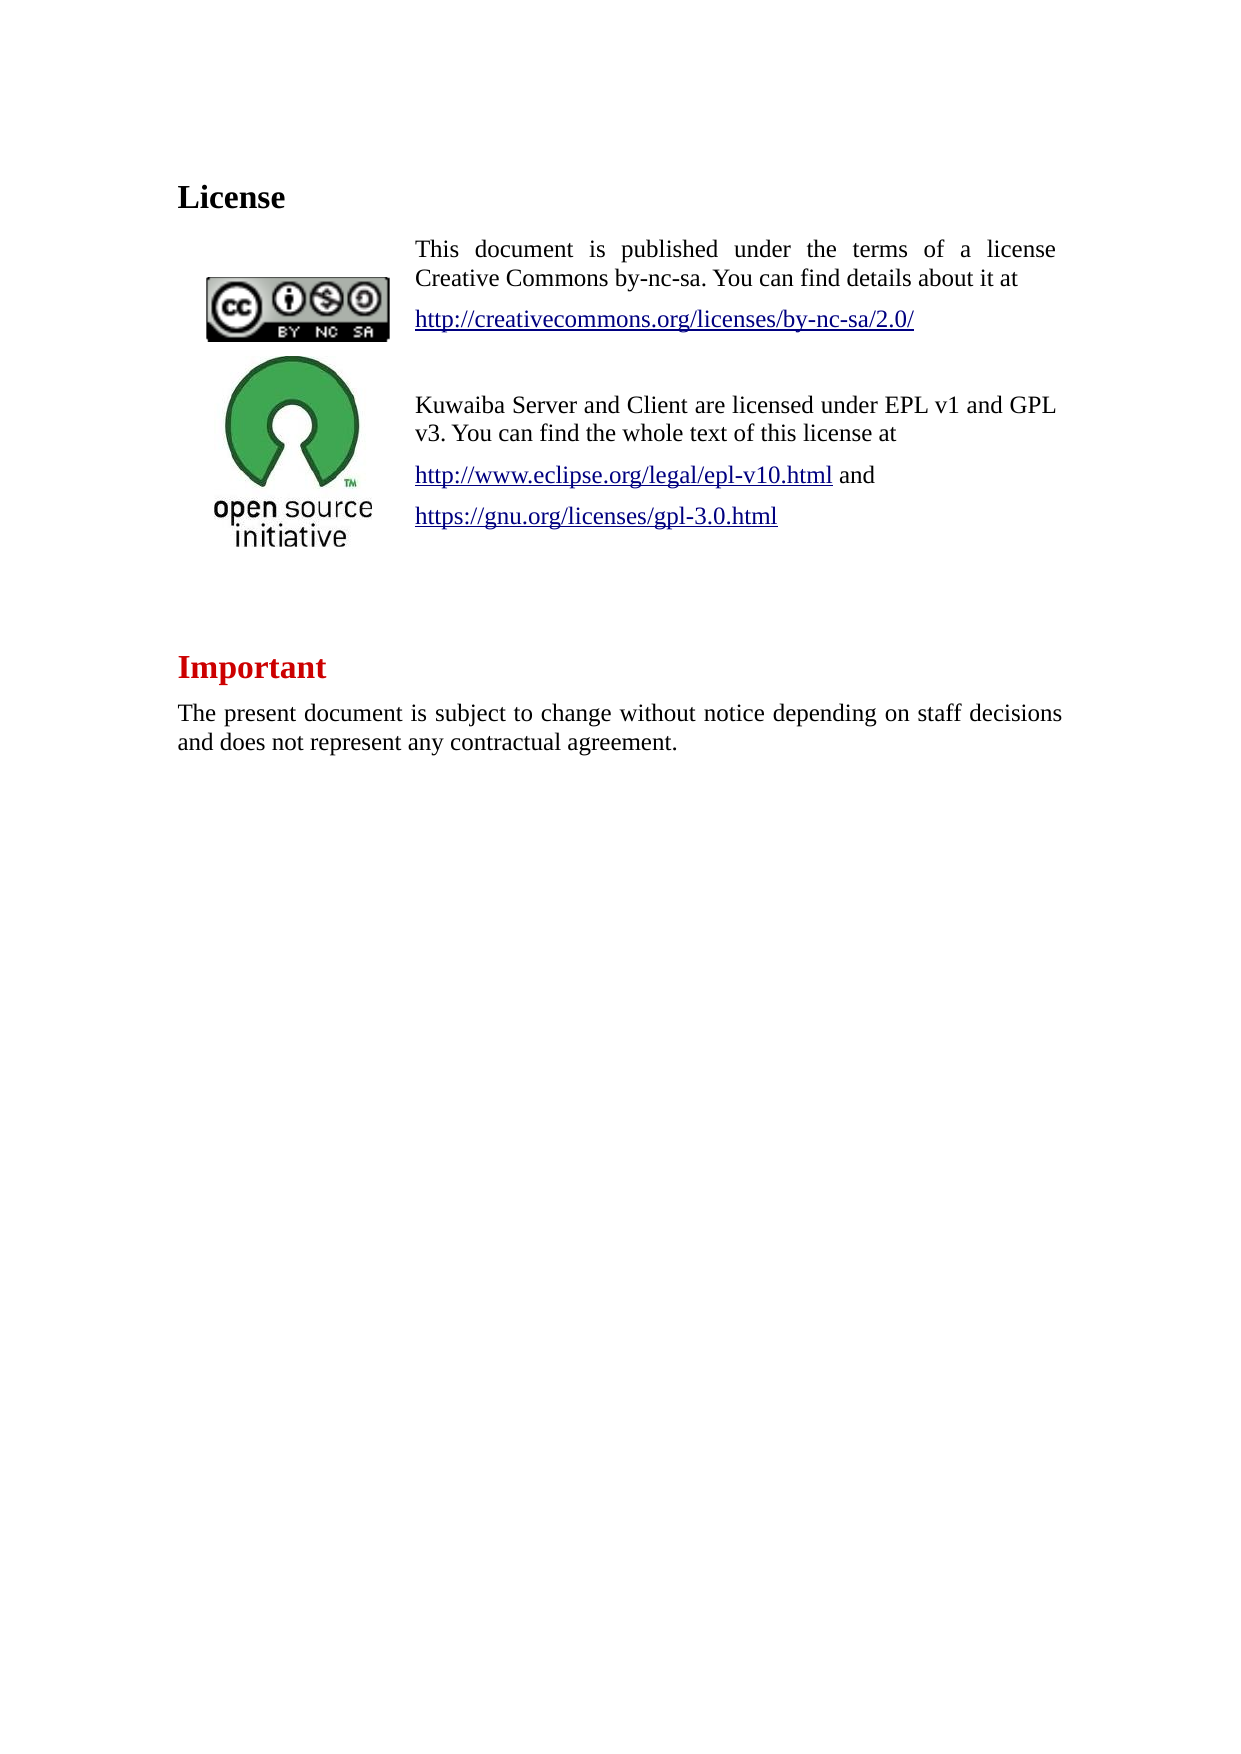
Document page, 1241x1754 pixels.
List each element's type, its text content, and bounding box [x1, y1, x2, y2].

text The present document is subject to change without notice depending on staff decisions and does not represent any contractual agreement. [177, 698, 1063, 756]
picture [214, 356, 372, 547]
picture [206, 277, 390, 342]
subtitle Important [177, 647, 1063, 686]
table_cell Kuwaiba Server and Client are licensed under EPL v1 and GPL v3. You can find the whole text of this license at http://www.eclipse.org/legal/epl-v10.html and https://gnu.org/licenses/gpl-3.0.html [409, 351, 1063, 581]
table_cell [177, 351, 409, 581]
table_header [177, 228, 409, 351]
table_header This document is published under the terms of a license Creative Commons by-nc-sa. You can find details about it at http://creativecommons.org/licenses/by-nc-sa/2.0/ [409, 228, 1063, 351]
subtitle License [177, 177, 1063, 216]
